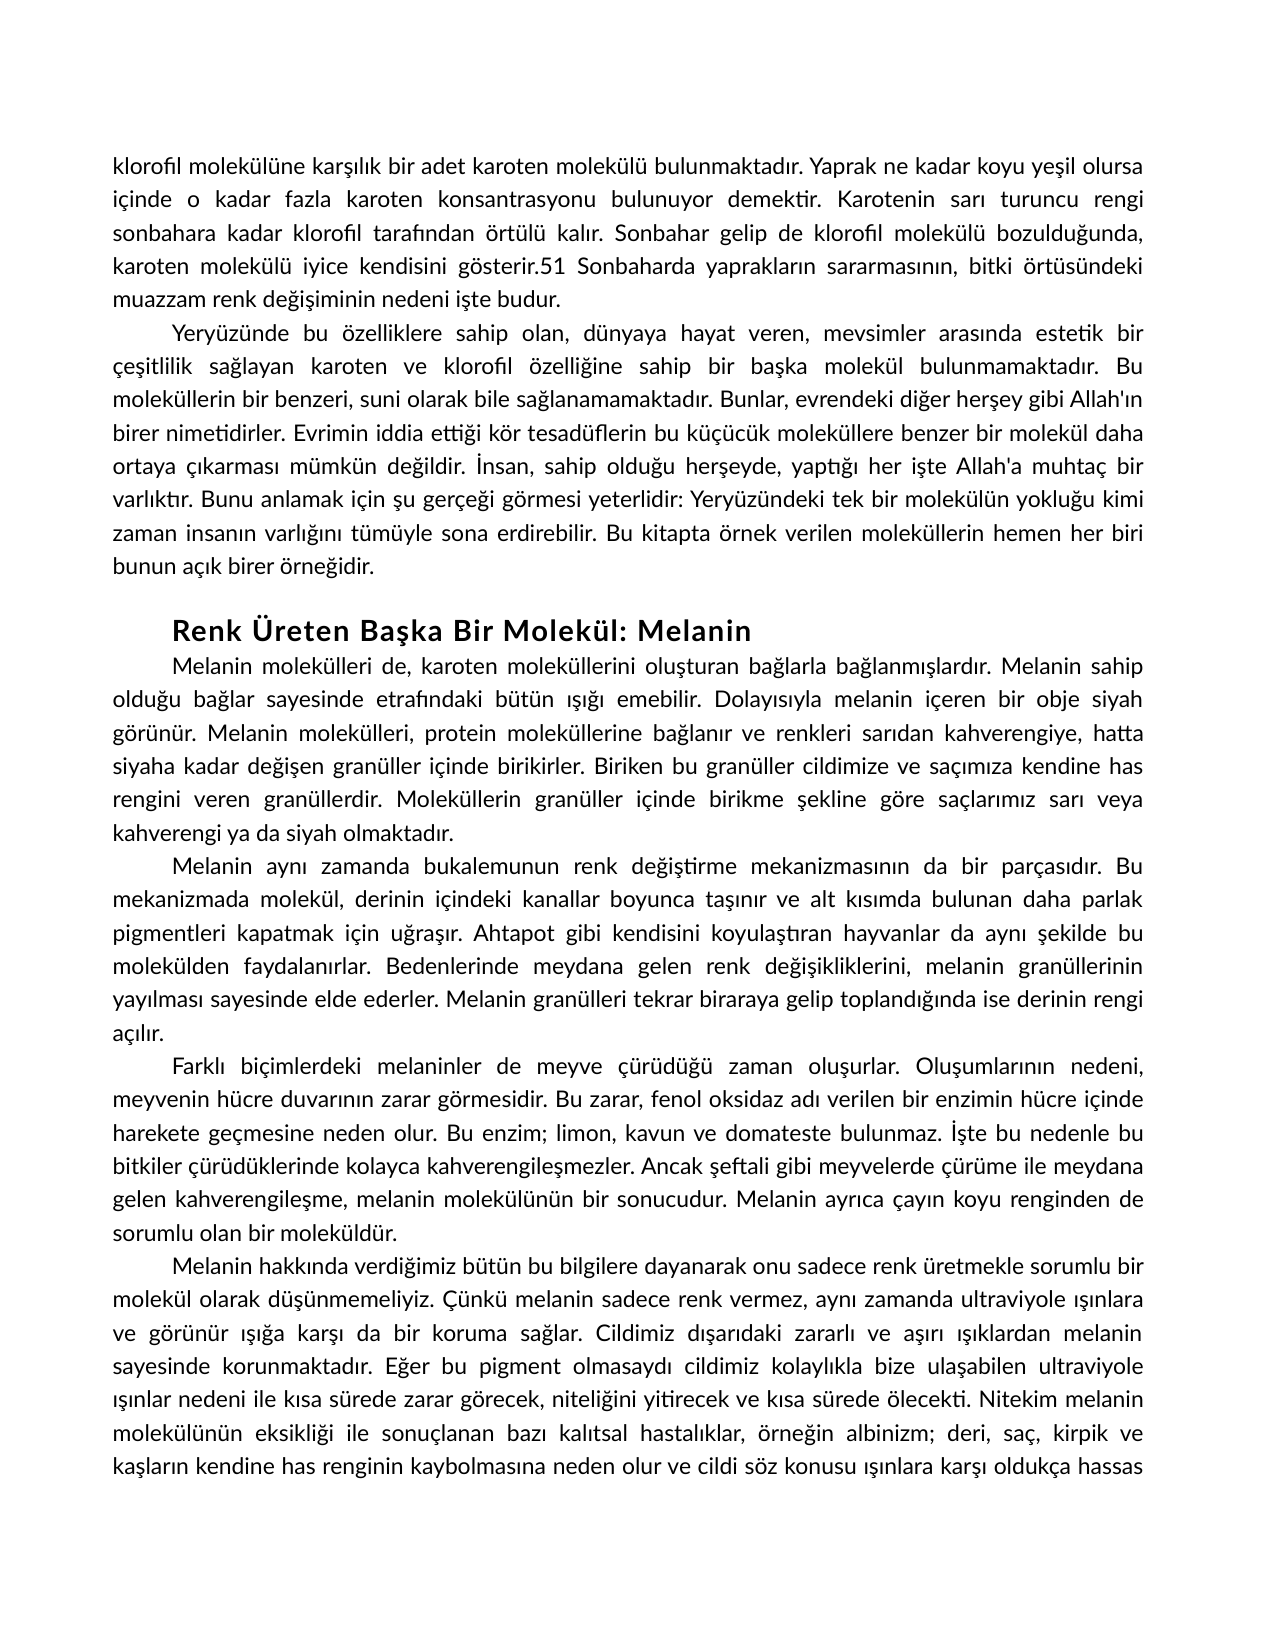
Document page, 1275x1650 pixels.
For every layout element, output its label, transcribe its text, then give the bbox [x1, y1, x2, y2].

text Melanin hakkında verdiğimiz bütün bu bilgilere dayanarak onu sadece renk üretmekle sorumlu bir molekül olarak düşünmemeliyiz. Çünkü melanin sadece renk vermez, aynı zamanda ultraviyole ışınlara ve görünür ışığa karşı da bir koruma sağlar. Cildimiz dışarıdaki zararlı ve aşırı ışıklardan melanin sayesinde korunmaktadır. Eğer bu pigment olmasaydı cildimiz kolaylıkla bize ulaşabilen ultraviyole ışınlar nedeni ile kısa sürede zarar görecek, niteliğini yitirecek ve kısa sürede ölecekti. Nitekim melanin molekülünün eksikliği ile sonuçlanan bazı kalıtsal hastalıklar, örneğin albinizm; deri, saç, kirpik ve kaşların kendine has renginin kaybolmasına neden olur ve cildi söz konusu ışınlara karşı oldukça hassas [112, 1248, 1145, 1481]
text Melanin aynı zamanda bukalemunun renk değiştirme mekanizmasının da bir parçasıdır. Bu mekanizmada molekül, derinin içindeki kanallar boyunca taşınır ve alt kısımda bulunan daha parlak pigmentleri kapatmak için uğraşır. Ahtapot gibi kendisini koyulaştıran hayvanlar da aynı şekilde bu molekülden faydalanırlar. Bedenlerinde meydana gelen renk değişikliklerini, melanin granüllerinin yayılması sayesinde elde ederler. Melanin granülleri tekrar biraraya gelip toplandığında ise derinin rengi açılır. [112, 848, 1145, 1048]
text Farklı biçimlerdeki melaninler de meyve çürüdüğü zaman oluşurlar. Oluşumlarının nedeni, meyvenin hücre duvarının zarar görmesidir. Bu zarar, fenol oksidaz adı verilen bir enzimin hücre içinde harekete geçmesine neden olur. Bu enzim; limon, kavun ve domateste bulunmaz. İşte bu nedenle bu bitkiler çürüdüklerinde kolayca kahverengileşmezler. Ancak şeftali gibi meyvelerde çürüme ile meydana gelen kahverengileşme, melanin molekülünün bir sonucudur. Melanin ayrıca çayın koyu renginden de sorumlu olan bir moleküldür. [112, 1048, 1145, 1248]
text klorofil molekülüne karşılık bir adet karoten molekülü bulunmaktadır. Yaprak ne kadar koyu yeşil olursa içinde o kadar fazla karoten konsantrasyonu bulunuyor demektir. Karotenin sarı turuncu rengi sonbahara kadar klorofil tarafından örtülü kalır. Sonbahar gelip de klorofil molekülü bozulduğunda, karoten molekülü iyice kendisini gösterir.51 Sonbaharda yaprakların sararmasının, bitki örtüsündeki muazzam renk değişiminin nedeni işte budur. [112, 148, 1145, 314]
text Yeryüzünde bu özelliklere sahip olan, dünyaya hayat veren, mevsimler arasında estetik bir çeşitlilik sağlayan karoten ve klorofil özelliğine sahip bir başka molekül bulunmamaktadır. Bu moleküllerin bir benzeri, suni olarak bile sağlanamamaktadır. Bunlar, evrendeki diğer herşey gibi Allah'ın birer nimetidirler. Evrimin iddia ettiği kör tesadüflerin bu küçücük moleküllere benzer bir molekül daha ortaya çıkarması mümkün değildir. İnsan, sahip olduğu herşeyde, yaptığı her işte Allah'a muhtaç bir varlıktır. Bunu anlamak için şu gerçeği görmesi yeterlidir: Yeryüzündeki tek bir molekülün yokluğu kimi zaman insanın varlığını tümüyle sona erdirebilir. Bu kitapta örnek verilen moleküllerin hemen her biri bunun açık birer örneğidir. [112, 314, 1145, 581]
text Renk Üreten Başka Bir Molekül: Melanin [112, 614, 1145, 648]
text Melanin molekülleri de, karoten moleküllerini oluşturan bağlarla bağlanmışlardır. Melanin sahip olduğu bağlar sayesinde etrafındaki bütün ışığı emebilir. Dolayısıyla melanin içeren bir obje siyah görünür. Melanin molekülleri, protein moleküllerine bağlanır ve renkleri sarıdan kahverengiye, hatta siyaha kadar değişen granüller içinde birikirler. Biriken bu granüller cildimize ve saçımıza kendine has rengini veren granüllerdir. Moleküllerin granüller içinde birikme şekline göre saçlarımız sarı veya kahverengi ya da siyah olmaktadır. [112, 648, 1145, 848]
